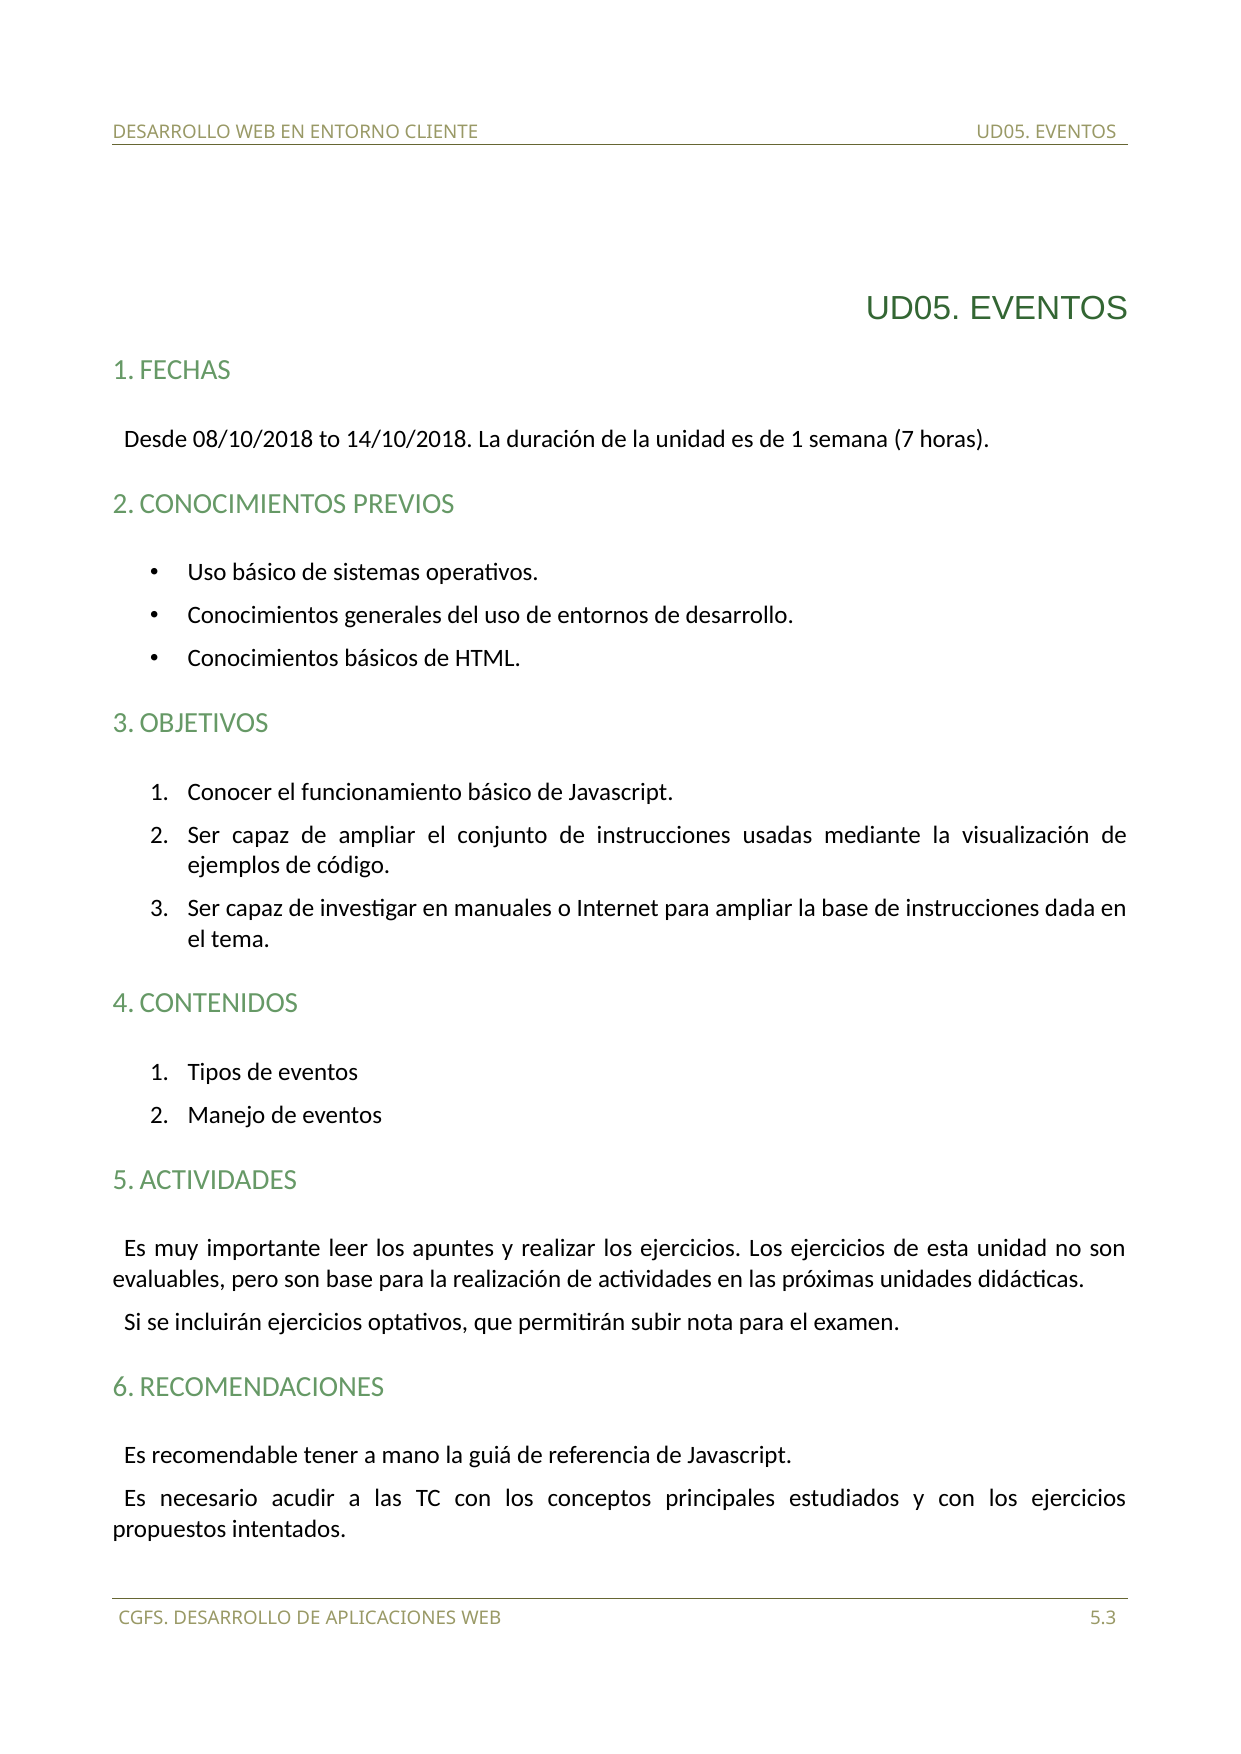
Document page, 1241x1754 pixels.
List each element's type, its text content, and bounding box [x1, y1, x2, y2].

text UD05. Eventos [112, 288, 1128, 327]
text Es muy importante leer los apuntes y realizar los ejercicios. Los ejercicios de esta unidad no son evaluables, pero son base para la realización de actividades en las próximas unidades didácticas. [112, 1232, 1128, 1293]
list Ser capaz de investigar en manuales o Internet para ampliar la base de instrucciones dada en el tema. [150, 892, 1128, 953]
subtitle Recomendaciones [112, 1368, 1128, 1403]
text Es recomendable tener a mano la guiá de referencia de Javascript. [112, 1439, 1128, 1470]
list Uso básico de sistemas operativos. [150, 557, 1128, 587]
text Desde 08/10/2018 to 14/10/2018. La duración de la unidad es de 1 semana (7 horas). [112, 423, 1128, 454]
list Tipos de eventos [150, 1056, 1128, 1087]
list Manejo de eventos [150, 1099, 1128, 1129]
subtitle Objetivos [112, 704, 1128, 740]
text Si se incluirán ejercicios optativos, que permitirán subir nota para el examen. [112, 1306, 1128, 1336]
subtitle Conocimientos previos [112, 485, 1128, 521]
subtitle Actividades [112, 1161, 1128, 1196]
list Conocimientos básicos de HTML. [150, 642, 1128, 673]
list Conocimientos generales del uso de entornos de desarrollo. [150, 599, 1128, 630]
subtitle Contenidos [112, 984, 1128, 1020]
list Ser capaz de ampliar el conjunto de instrucciones usadas mediante la visualización de ejemplos de código. [150, 819, 1128, 880]
list Conocer el funcionamiento básico de Javascript. [150, 776, 1128, 806]
text Es necesario acudir a las TC con los conceptos principales estudiados y con los ejercicios propuestos intentados. [112, 1482, 1128, 1543]
subtitle Fechas [112, 351, 1128, 387]
